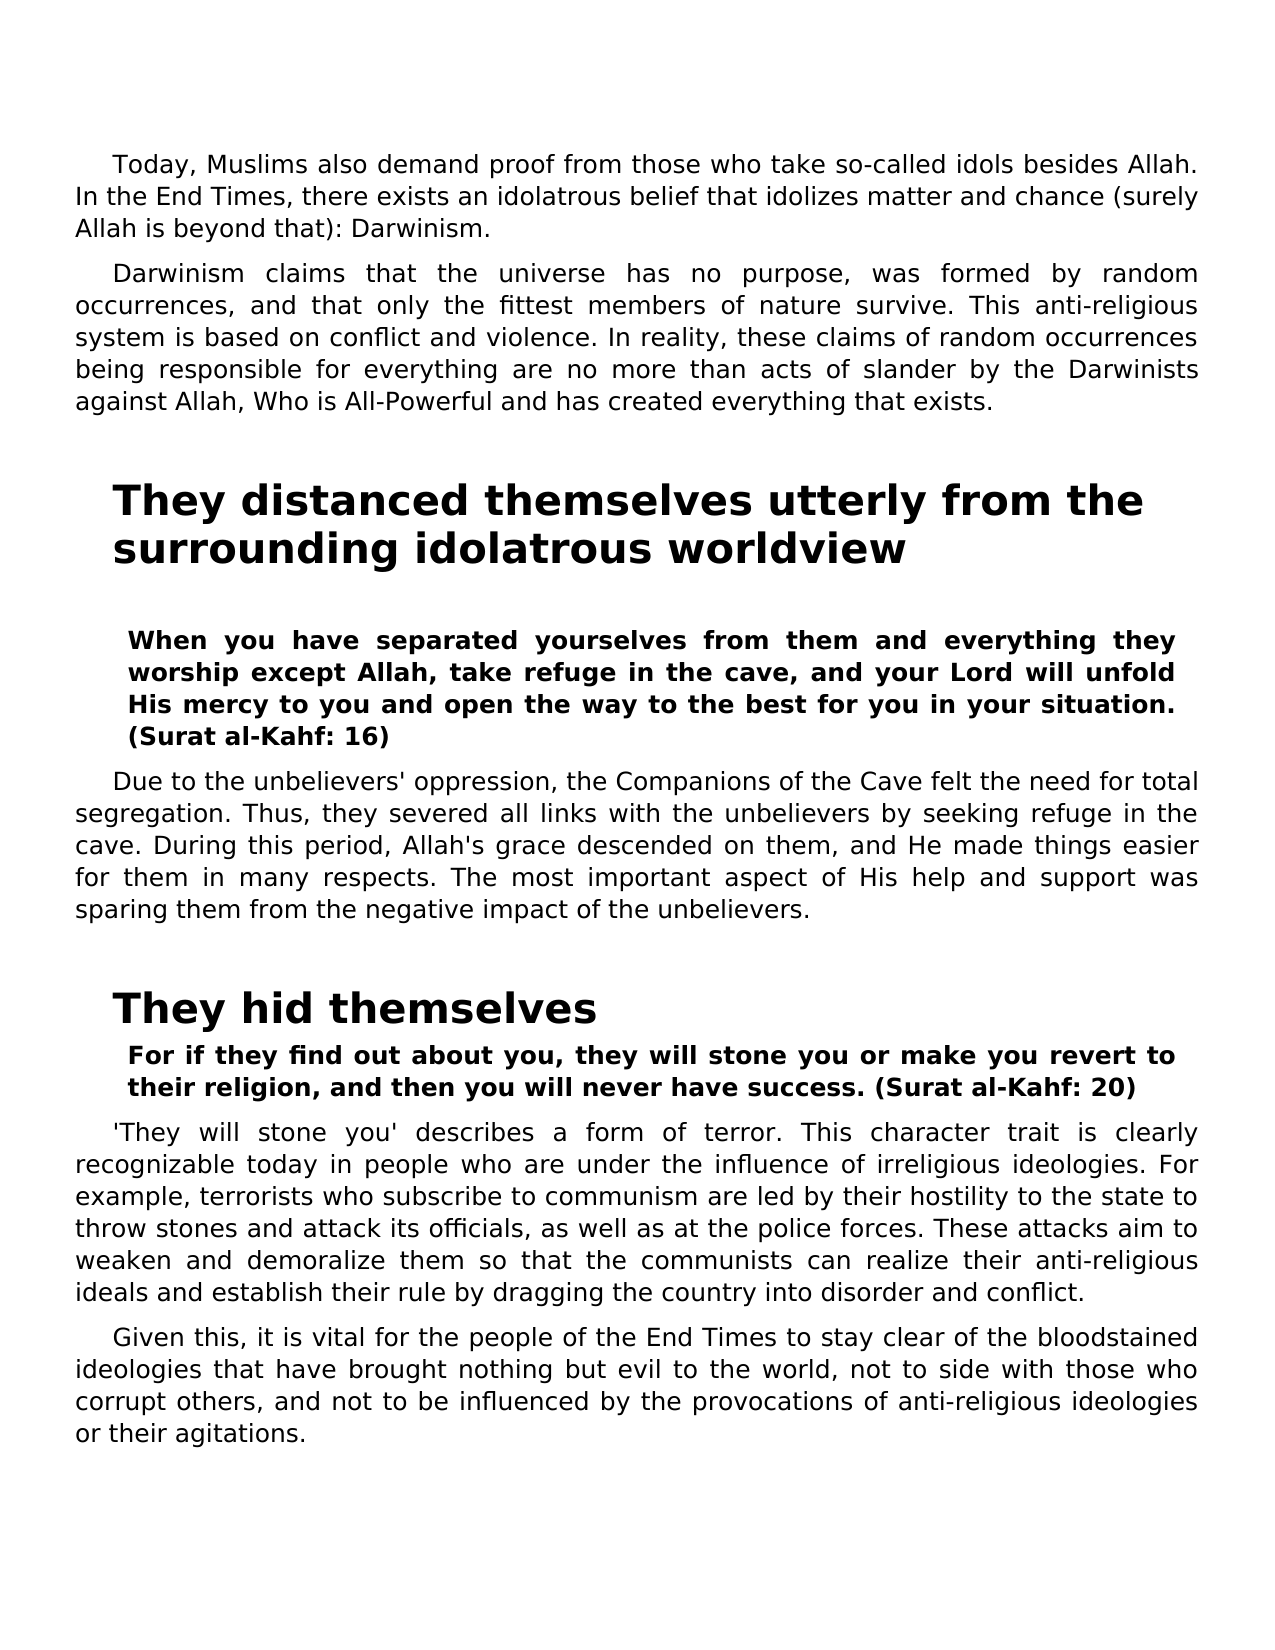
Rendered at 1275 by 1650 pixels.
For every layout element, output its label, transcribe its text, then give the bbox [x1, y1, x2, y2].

text 'They will stone you' describes a form of terror. This character trait is clearly recognizable today in people who are under the influence of irreligious ideologies. For example, terrorists who subscribe to communism are led by their hostility to the state to throw stones and attack its officials, as well as at the police forces. These attacks aim to weaken and demoralize them so that the communists can realize their anti-religious ideals and establish their rule by dragging the country into disorder and conflict. [75, 1118, 1200, 1308]
text Today, Muslims also demand proof from those who take so-called idols besides Allah. In the End Times, there exists an idolatrous belief that idolizes matter and chance (surely Allah is beyond that): Darwinism. [75, 150, 1200, 243]
text Given this, it is vital for the people of the End Times to stay clear of the bloodstained ideologies that have brought nothing but evil to the world, not to side with those who corrupt others, and not to be influenced by the provocations of anti-religious ideologies or their agitations. [75, 1323, 1200, 1448]
subtitle They hid themselves [112, 984, 1200, 1033]
subtitle They distanced themselves utterly from the surrounding idolatrous worldview [112, 476, 1200, 573]
text Due to the unbelievers' oppression, the Companions of the Cave felt the need for total segregation. Thus, they severed all links with the unbelievers by seeking refuge in the cave. During this period, Allah's grace descended on them, and He made things easier for them in many respects. The most important aspect of His help and support was sparing them from the negative impact of the unbelievers. [75, 767, 1200, 924]
text For if they find out about you, they will stone you or make you revert to their religion, and then you will never have success. (Surat al-Kahf: 20) [127, 1041, 1177, 1103]
text When you have separated yourselves from them and everything they worship except Allah, take refuge in the cave, and your Lord will unfold His mercy to you and open the way to the best for you in your situation. (Surat al-Kahf: 16) [127, 626, 1177, 752]
text Darwinism claims that the universe has no purpose, was formed by random occurrences, and that only the fittest members of nature survive. This anti-religious system is based on conflict and violence. In reality, these claims of random occurrences being responsible for everything are no more than acts of slander by the Darwinists against Allah, Who is All-Powerful and has created everything that exists. [75, 259, 1200, 416]
